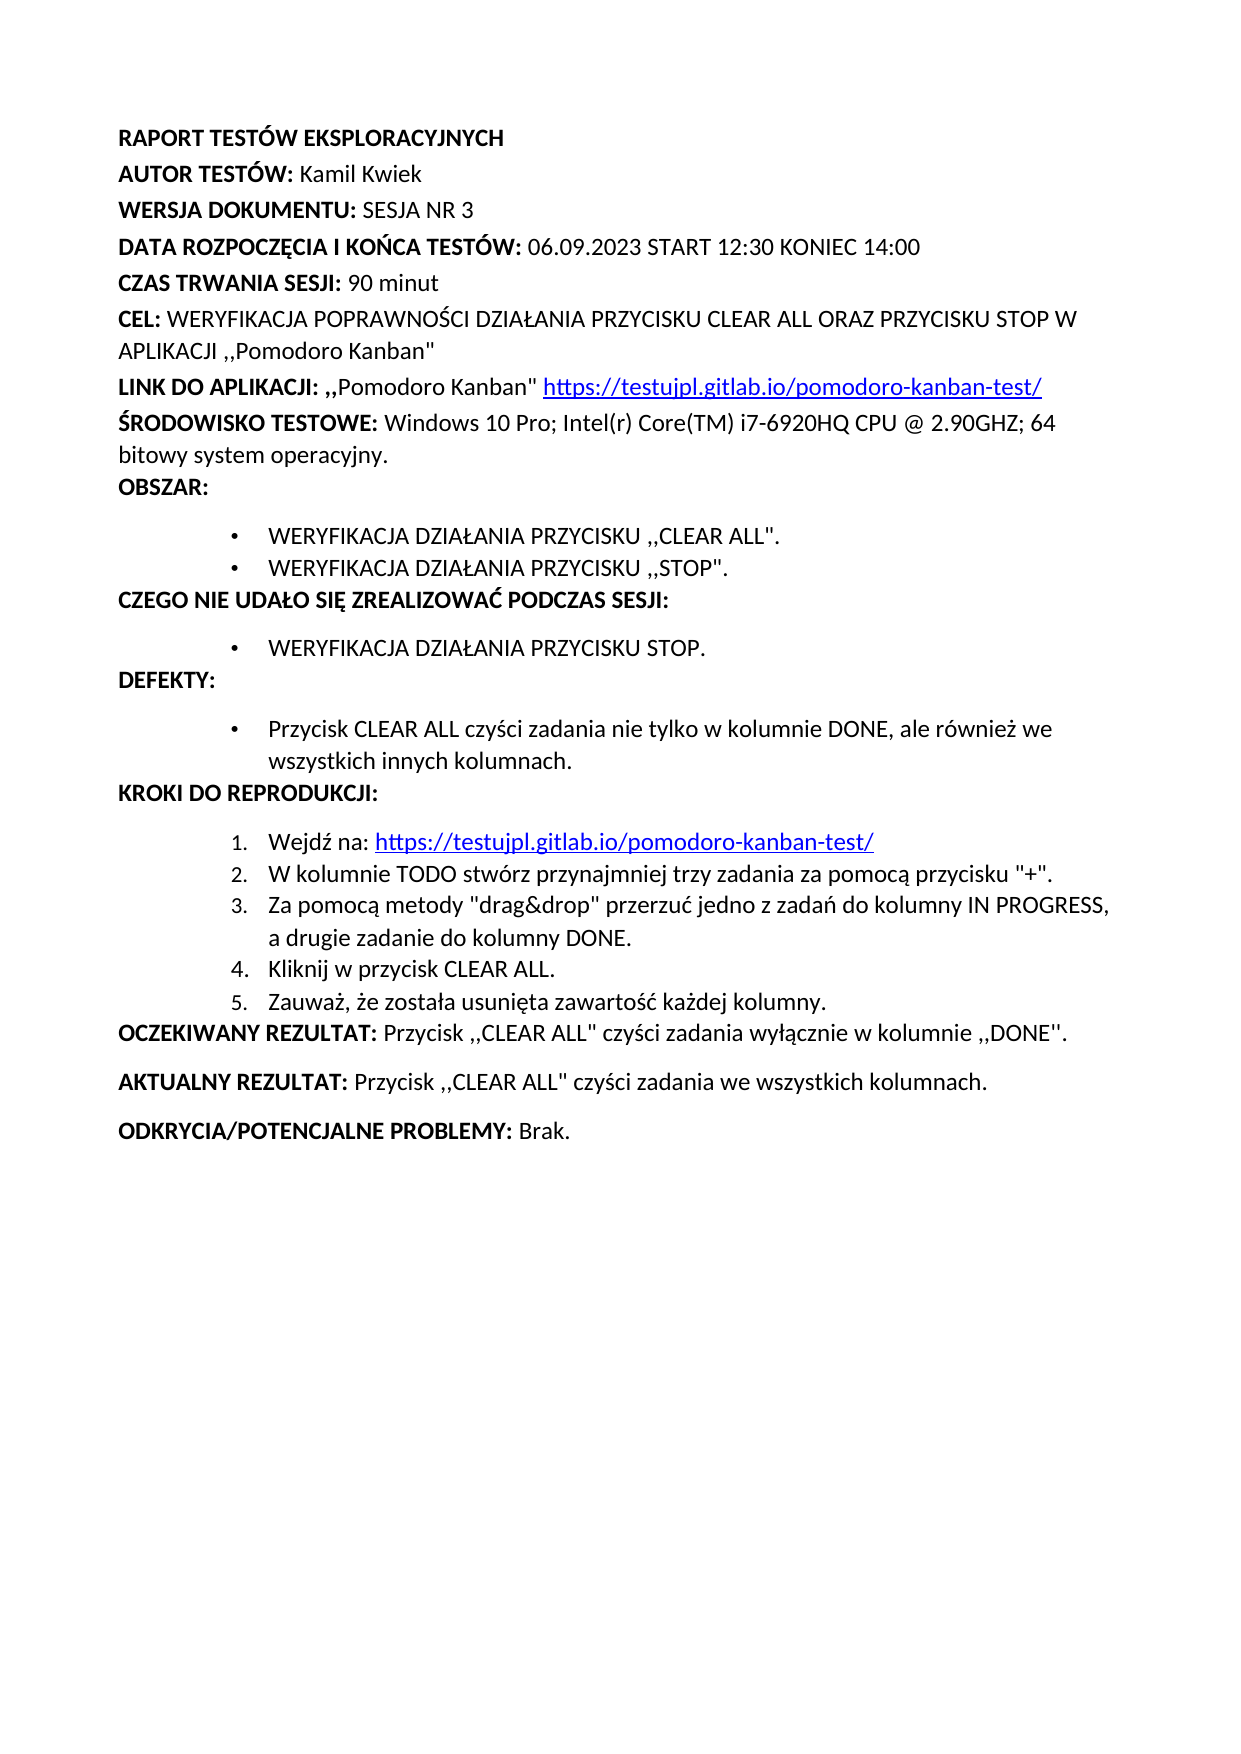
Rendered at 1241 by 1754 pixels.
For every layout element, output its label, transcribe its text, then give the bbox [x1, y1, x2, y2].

list Przycisk CLEAR ALL czyści zadania nie tylko w kolumnie DONE, ale również we wszystkich innych kolumnach. [231, 713, 1122, 776]
text OBSZAR: [118, 471, 1122, 502]
text CZAS TRWANIA SESJI: 90 minut [118, 267, 1122, 297]
text CZEGO NIE UDAŁO SIĘ ZREALIZOWAĆ PODCZAS SESJI: [118, 584, 1122, 614]
list WERYFIKACJA DZIAŁANIA PRZYCISKU ,,STOP". [231, 552, 1122, 582]
list Zauważ, że została usunięta zawartość każdej kolumny. [231, 986, 1122, 1016]
list WERYFIKACJA DZIAŁANIA PRZYCISKU ,,CLEAR ALL". [231, 520, 1122, 550]
text ŚRODOWISKO TESTOWE: Windows 10 Pro; Intel(r) Core(TM) i7-6920HQ CPU @ 2.90GHZ; 64 bitowy system operacyjny. [118, 407, 1122, 470]
text CEL: WERYFIKACJA POPRAWNOŚCI DZIAŁANIA PRZYCISKU CLEAR ALL ORAZ PRZYCISKU STOP W APLIKACJI ,,Pomodoro Kanban" [118, 303, 1122, 366]
text KROKI DO REPRODUKCJI: [118, 777, 1122, 808]
text DATA ROZPOCZĘCIA I KOŃCA TESTÓW: 06.09.2023 START 12:30 KONIEC 14:00 [118, 231, 1122, 261]
list Wejdź na: https://testujpl.gitlab.io/pomodoro-kanban-test/ [231, 826, 1122, 856]
list Za pomocą metody "drag&drop" przerzuć jedno z zadań do kolumny IN PROGRESS, a drugie zadanie do kolumny DONE. [231, 890, 1122, 952]
text WERSJA DOKUMENTU: SESJA NR 3 [118, 194, 1122, 225]
text RAPORT TESTÓW EKSPLORACYJNYCH [118, 122, 1122, 153]
text LINK DO APLIKACJI: ,,Pomodoro Kanban" https://testujpl.gitlab.io/pomodoro-kanban-test/ [118, 371, 1122, 402]
list WERYFIKACJA DZIAŁANIA PRZYCISKU STOP. [231, 632, 1122, 663]
text DEFEKTY: [118, 664, 1122, 695]
text AKTUALNY REZULTAT: Przycisk ,,CLEAR ALL" czyści zadania we wszystkich kolumnach. [118, 1066, 1122, 1097]
text AUTOR TESTÓW: Kamil Kwiek [118, 158, 1122, 189]
list Kliknij w przycisk CLEAR ALL. [231, 954, 1122, 984]
list W kolumnie TODO stwórz przynajmniej trzy zadania za pomocą przycisku "+". [231, 858, 1122, 888]
text ODKRYCIA/POTENCJALNE PROBLEMY: Brak. [118, 1115, 1122, 1145]
text OCZEKIWANY REZULTAT: Przycisk ,,CLEAR ALL" czyści zadania wyłącznie w kolumnie ,,DONE''. [118, 1018, 1122, 1048]
